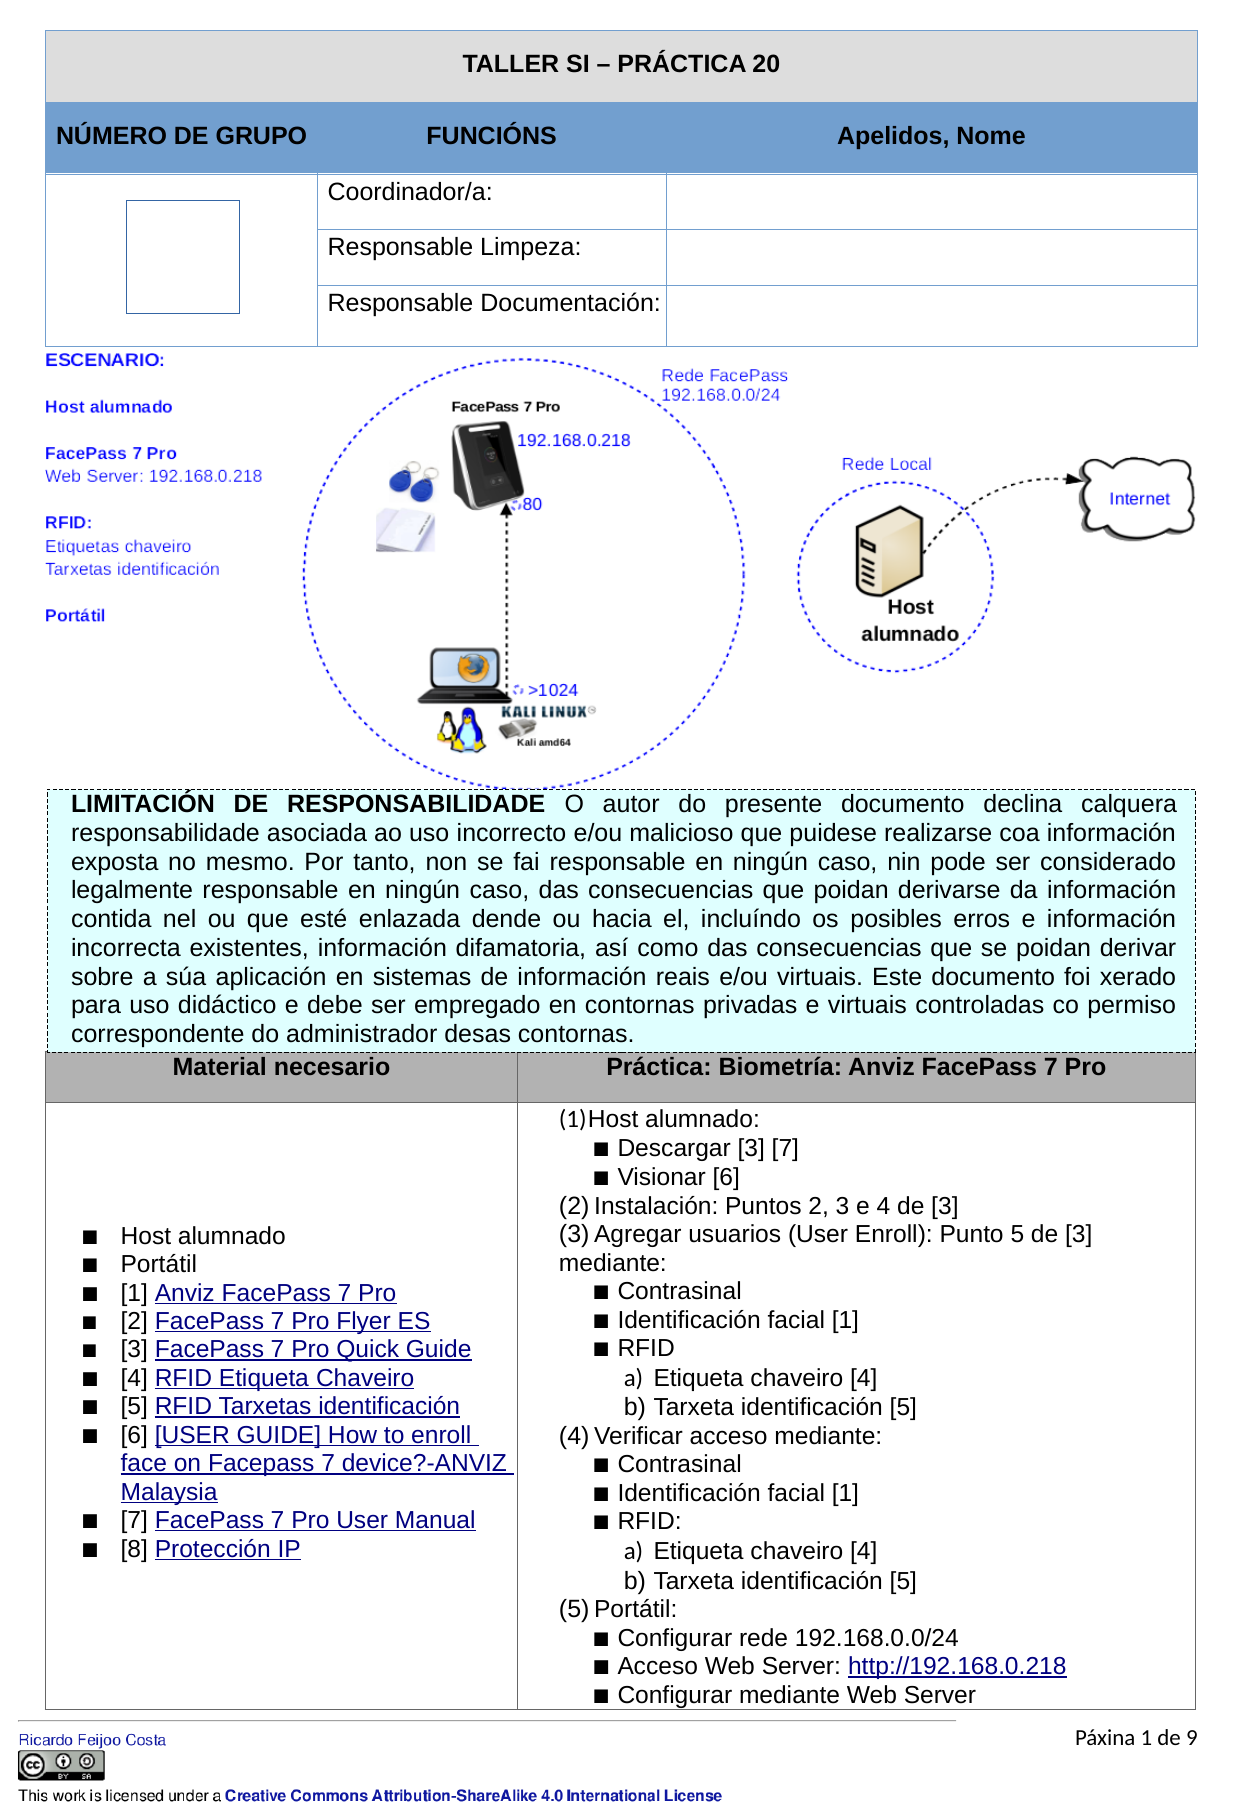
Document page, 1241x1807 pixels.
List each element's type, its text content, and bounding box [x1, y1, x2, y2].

table_cell [667, 175, 1197, 229]
table_cell [46, 175, 317, 346]
table_cell [667, 286, 1197, 346]
picture [8, 1715, 957, 1806]
table_cell Host alumnado: Descargar [3] [7] Visionar [6] Instalación: Puntos 2, 3 e 4 de [3] Agregar usuarios (User Enroll): Punto 5 de [3] mediante: Contrasinal Identificación facial [1] RFID Etiqueta chaveiro [4] Tarxeta identificación [5] Verificar acceso mediante: Contrasinal Identificación facial [1] RFID: Etiqueta chaveiro [4] Tarxeta identificación [5] Portátil: Configurar rede 192.168.0.0/24 Acceso Web Server: http://192.168.0.218 Configurar mediante Web Server [518, 1103, 1195, 1708]
table_header Práctica: Biometría: Anviz FacePass 7 Pro [518, 1053, 1195, 1102]
table_cell Apelidos, Nome [667, 103, 1197, 173]
table_cell Coordinador/a: [318, 175, 666, 229]
table_cell NÚMERO DE GRUPO [46, 103, 317, 173]
picture [45, 352, 1198, 789]
table_header TALLER SI – PRÁCTICA 20 [46, 31, 1197, 102]
table_cell FUNCIÓNS [318, 103, 666, 173]
table_cell Responsable Documentación: [318, 286, 666, 346]
table_cell Responsable Limpeza: [318, 230, 666, 284]
table_cell Host alumnado Portátil [1] Anviz FacePass 7 Pro [2] FacePass 7 Pro Flyer ES [3] FacePass 7 Pro Quick Guide [4] RFID Etiqueta Chaveiro [5] RFID Tarxetas identificación [6] [USER GUIDE] How to enroll face on Facepass 7 device?-ANVIZ Malaysia [7] FacePass 7 Pro User Manual [8] Protección IP [46, 1103, 517, 1708]
table_header Material necesario [46, 1052, 517, 1102]
table_cell [667, 230, 1197, 284]
